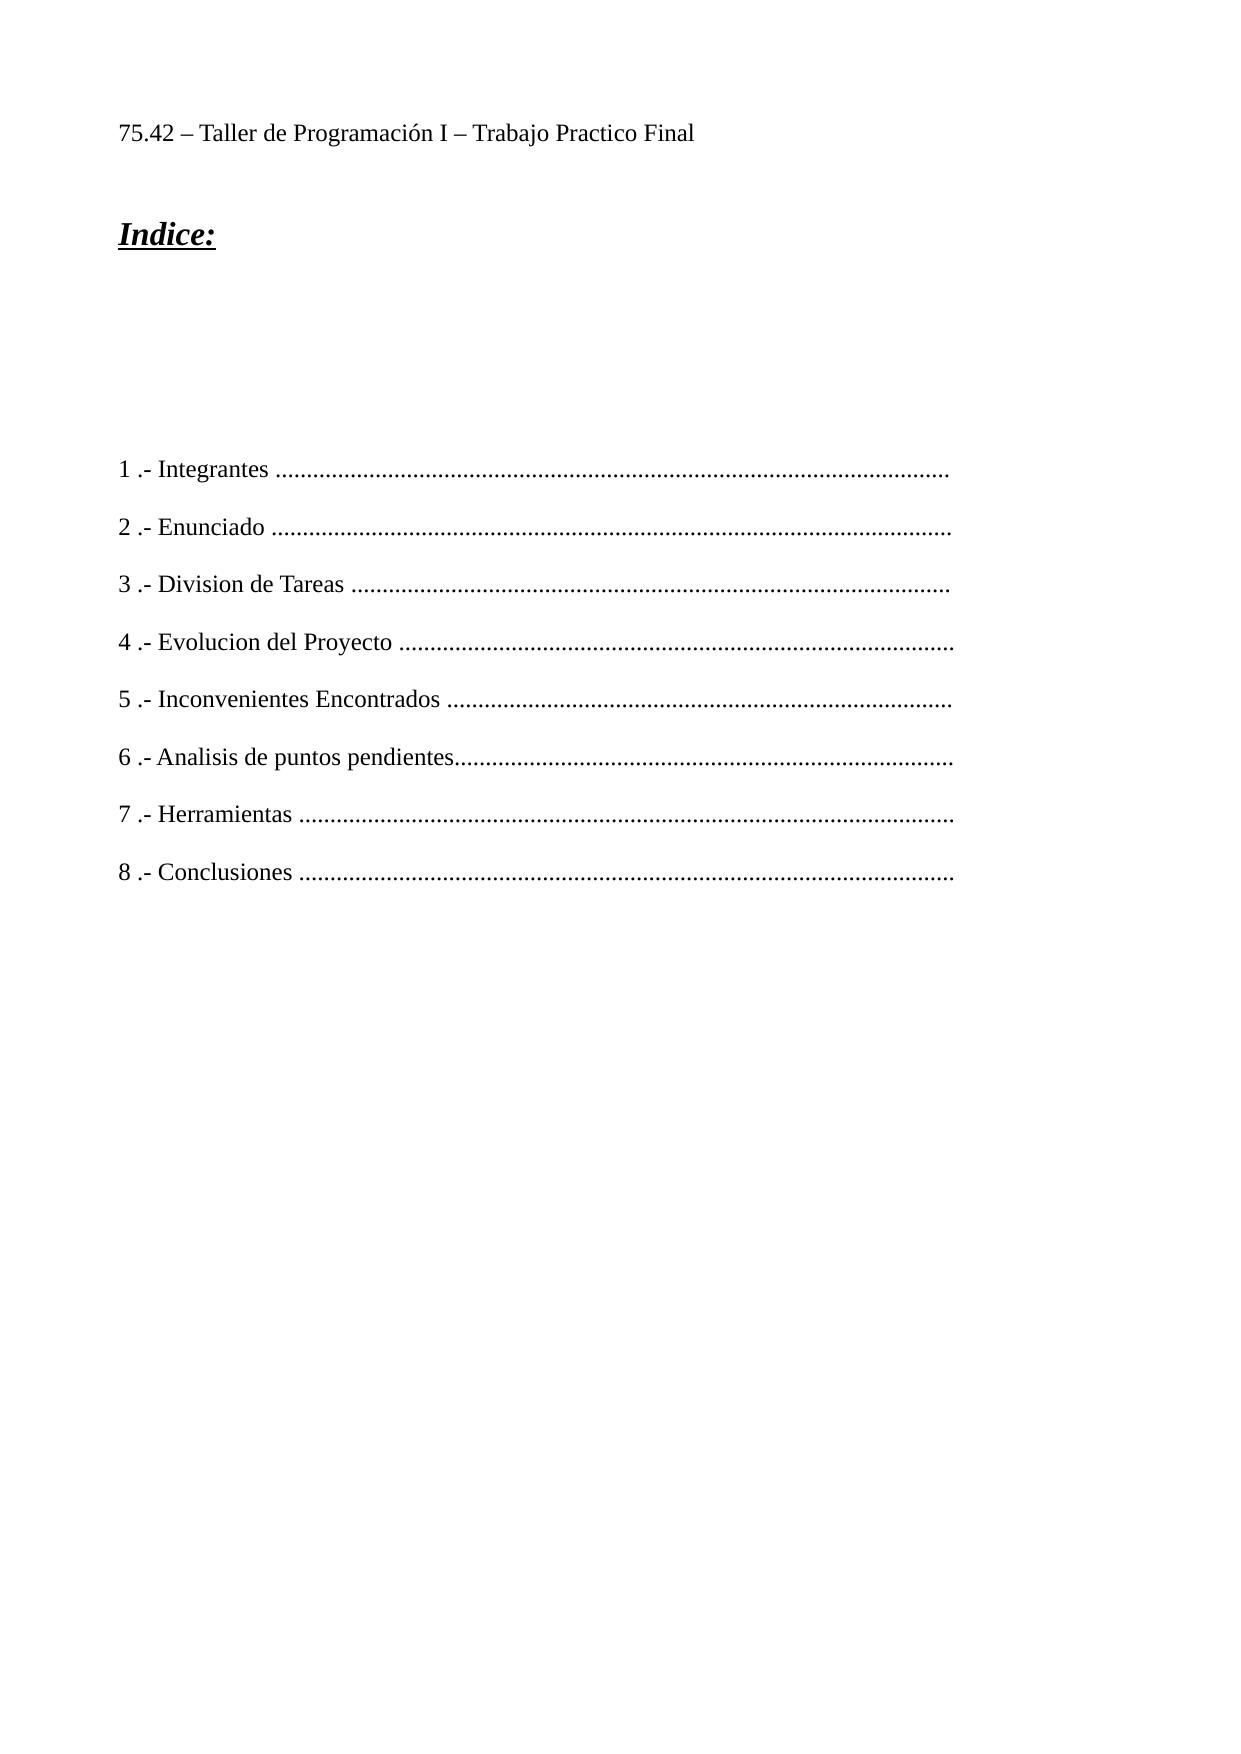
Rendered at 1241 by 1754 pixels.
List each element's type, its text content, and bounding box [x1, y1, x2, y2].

text 4 .- Evolucion del Proyecto ......................................................................................... [118, 627, 1122, 656]
text Indice: [118, 215, 1122, 253]
text 8 .- Conclusiones ......................................................................................................... [118, 857, 1122, 886]
text 2 .- Enunciado ............................................................................................................. [118, 512, 1122, 541]
text 6 .- Analisis de puntos pendientes................................................................................ [118, 742, 1122, 771]
text 7 .- Herramientas ......................................................................................................... [118, 799, 1122, 828]
text 3 .- Division de Tareas ................................................................................................ [118, 569, 1122, 598]
text 5 .- Inconvenientes Encontrados ................................................................................. [118, 684, 1122, 713]
text 1 .- Integrantes ............................................................................................................ [118, 454, 1122, 483]
